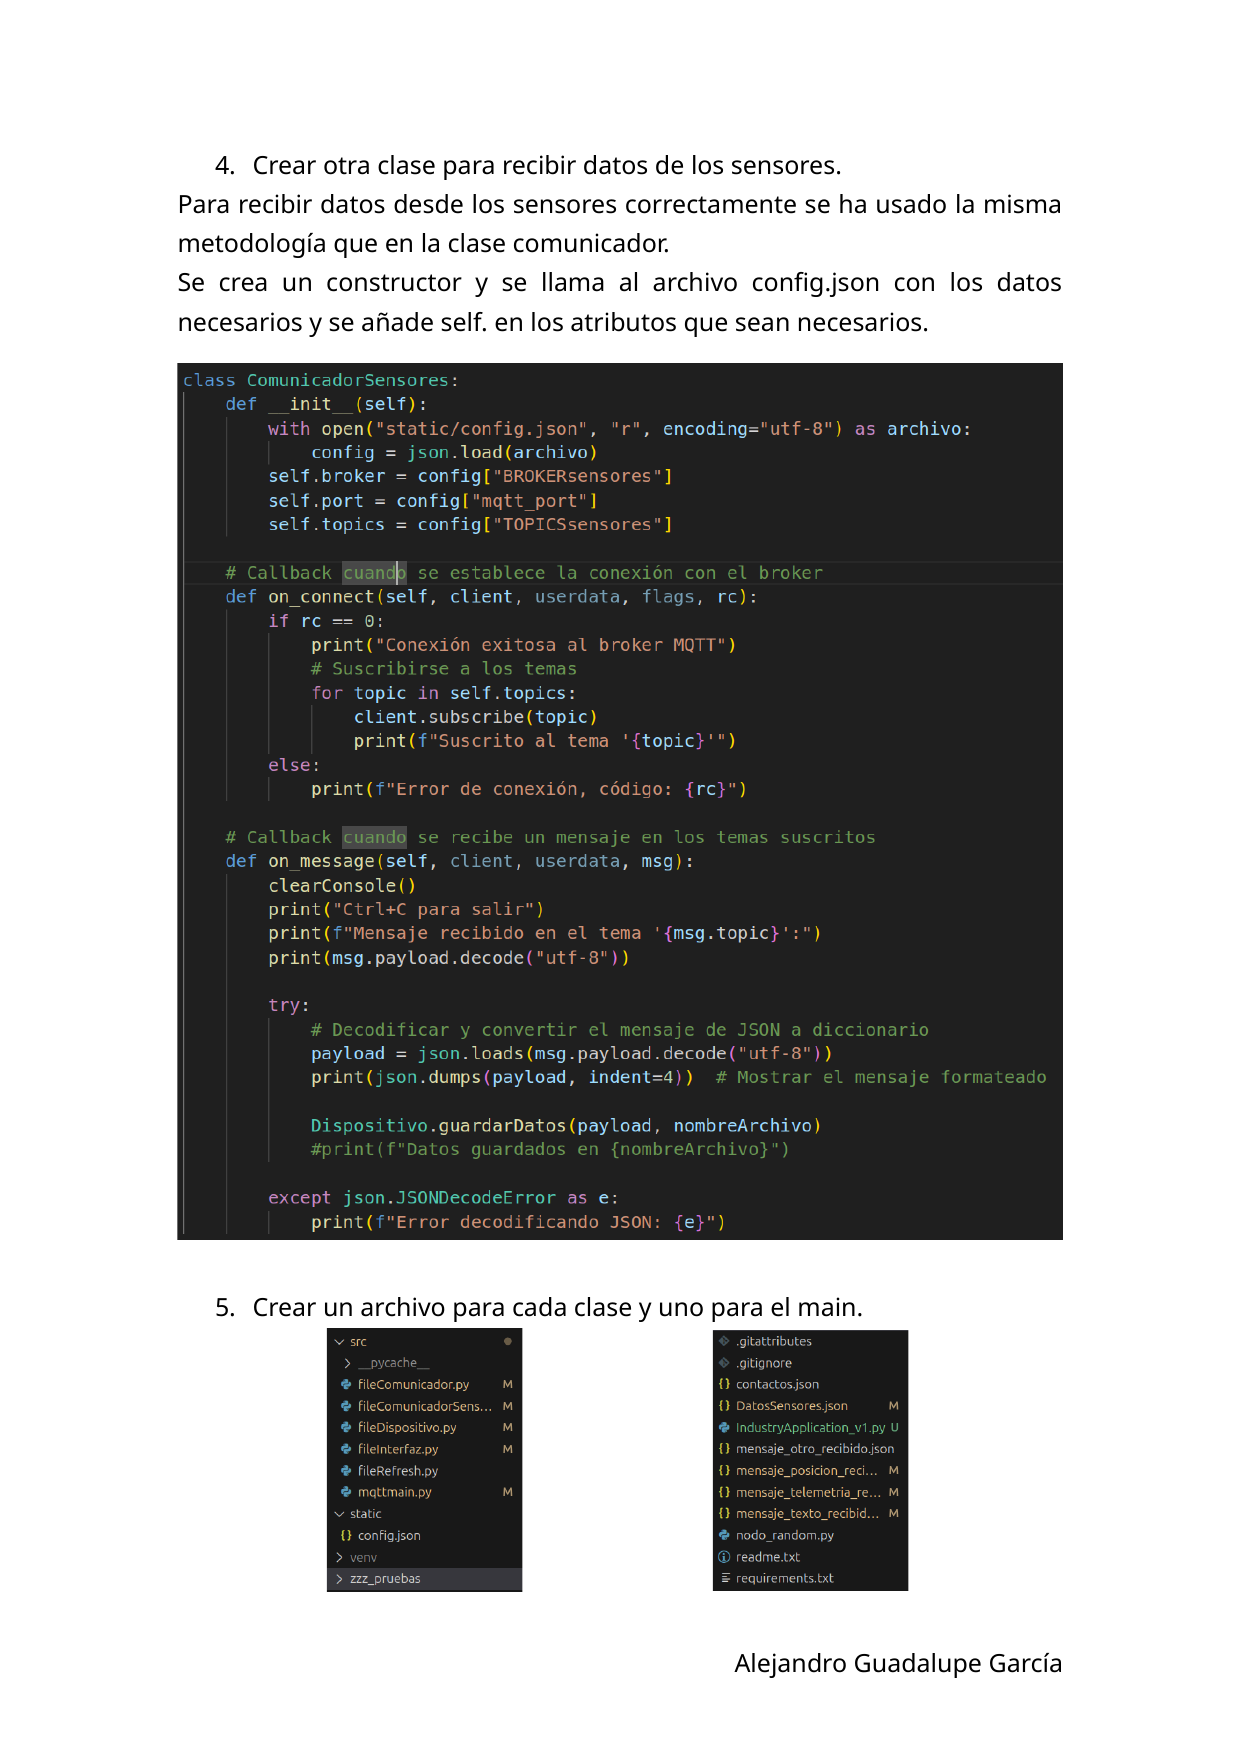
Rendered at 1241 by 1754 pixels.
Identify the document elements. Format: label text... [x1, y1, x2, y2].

list Para recibir datos desde los sensores correctamente se ha usado la misma metodología que en la clase comunicador. [177, 187, 1063, 260]
list Crear otra clase para recibir datos de los sensores. [215, 148, 1063, 182]
picture [177, 363, 1063, 1240]
picture [712, 1330, 909, 1591]
list Se crea un constructor y se llama al archivo config.json con los datos necesarios y se añade self. en los atributos que sean necesarios. [177, 265, 1063, 338]
picture [326, 1328, 523, 1592]
list Crear un archivo para cada clase y uno para el main. [215, 1289, 1063, 1323]
